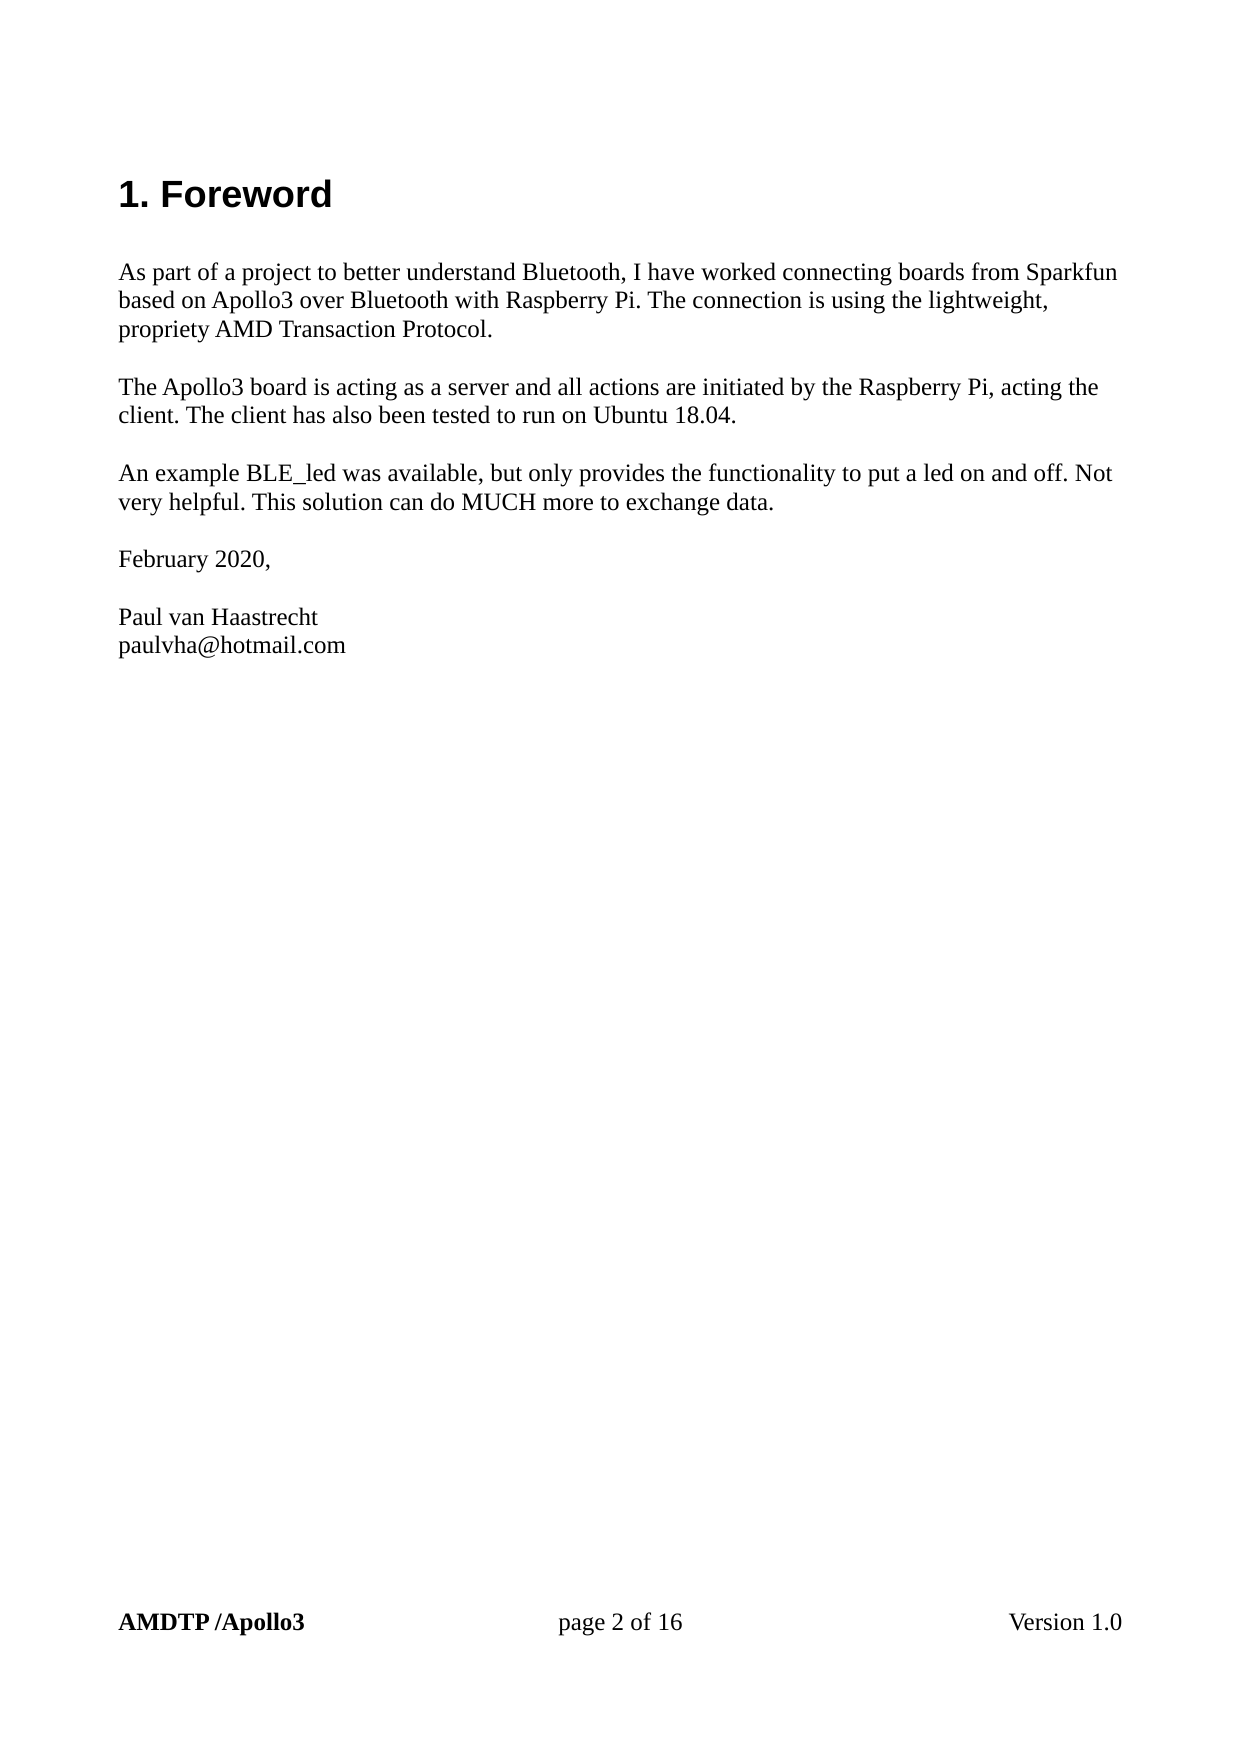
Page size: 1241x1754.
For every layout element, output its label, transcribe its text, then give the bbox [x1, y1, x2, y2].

text As part of a project to better understand Bluetooth, I have worked connecting boards from Sparkfun based on Apollo3 over Bluetooth with Raspberry Pi. The connection is using the lightweight, propriety AMD Transaction Protocol. [118, 257, 1122, 343]
text February 2020, [118, 544, 1122, 573]
text An example BLE_led was available, but only provides the functionality to put a led on and off. Not very helpful. This solution can do MUCH more to exchange data. [118, 458, 1122, 516]
text Paul van Haastrecht [118, 602, 1122, 631]
subtitle 1. Foreword [118, 172, 1122, 216]
text paulvha@hotmail.com [118, 631, 1122, 659]
text The Apollo3 board is acting as a server and all actions are initiated by the Raspberry Pi, acting the client. The client has also been tested to run on Ubuntu 18.04. [118, 372, 1122, 429]
